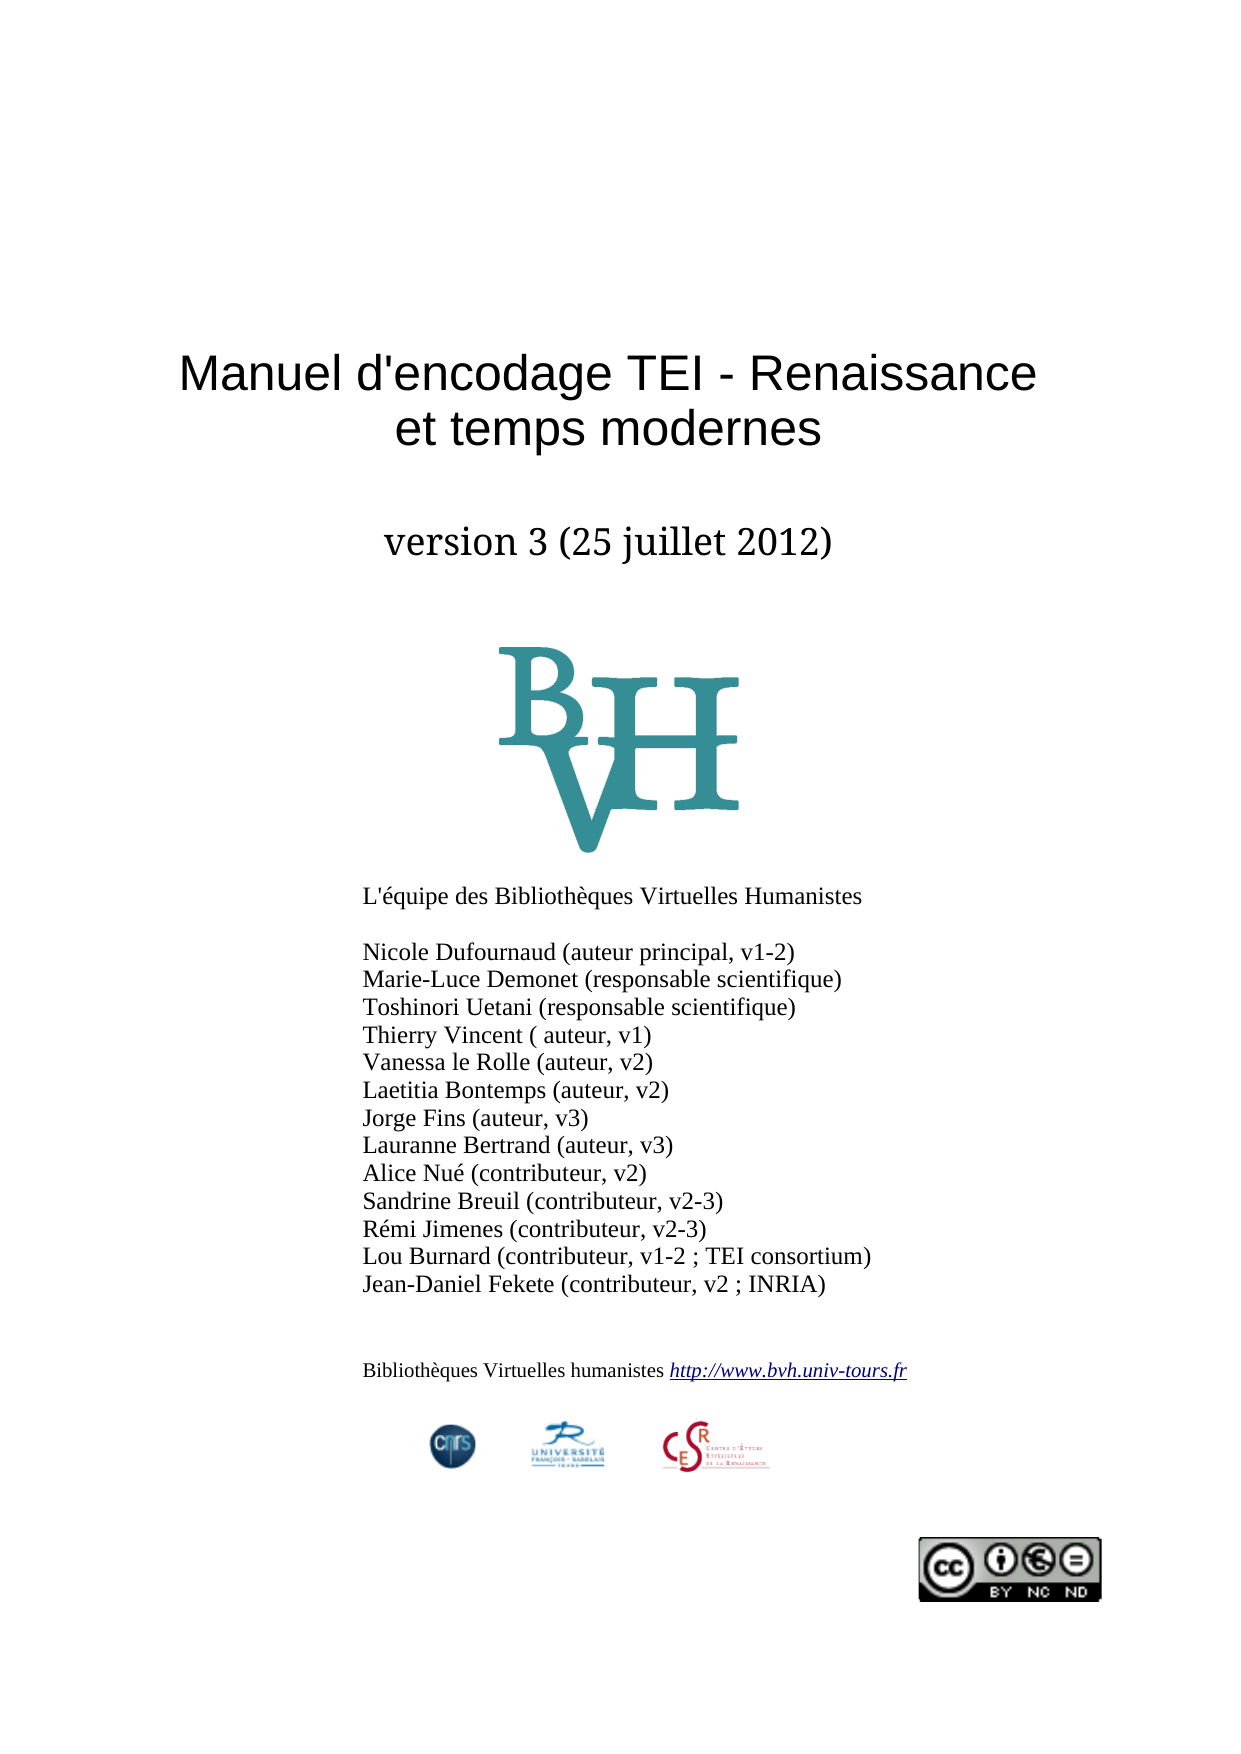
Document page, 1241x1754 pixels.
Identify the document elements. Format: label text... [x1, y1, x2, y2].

text Jean-Daniel Fekete (contributeur, v2 ; INRIA) [362, 1270, 1111, 1298]
text Vanessa le Rolle (auteur, v2) [362, 1048, 1111, 1076]
title Manuel d'encodage TEI - Renaissance et temps modernes [175, 344, 1042, 456]
title version 3 (25 juillet 2012) [175, 515, 1042, 566]
picture [918, 1537, 1102, 1602]
picture [498, 647, 739, 853]
text Lou Burnard (contributeur, v1-2 ; TEI consortium) [362, 1242, 1111, 1270]
text L'équipe des Bibliothèques Virtuelles Humanistes [362, 882, 1111, 910]
picture [421, 1417, 484, 1477]
text Jorge Fins (auteur, v3) [362, 1104, 1111, 1132]
text Lauranne Bertrand (auteur, v3) [362, 1132, 1111, 1159]
text Toshinori Uetani (responsable scientifique) [362, 993, 1111, 1021]
text Laetitia Bontemps (auteur, v2) [362, 1076, 1111, 1104]
text Rémi Jimenes (contributeur, v2-3) [362, 1215, 1111, 1242]
picture [527, 1416, 611, 1476]
picture [660, 1417, 773, 1477]
text Sandrine Breuil (contributeur, v2-3) [362, 1187, 1111, 1215]
text Marie-Luce Demonet (responsable scientifique) [362, 965, 1111, 993]
text Thierry Vincent ( auteur, v1) [362, 1021, 1111, 1048]
text Alice Nué (contributeur, v2) [362, 1159, 1111, 1187]
text Bibliothèques Virtuelles humanistes http://www.bvh.univ-tours.fr [362, 1359, 1111, 1382]
text Nicole Dufournaud (auteur principal, v1-2) [362, 938, 1111, 965]
